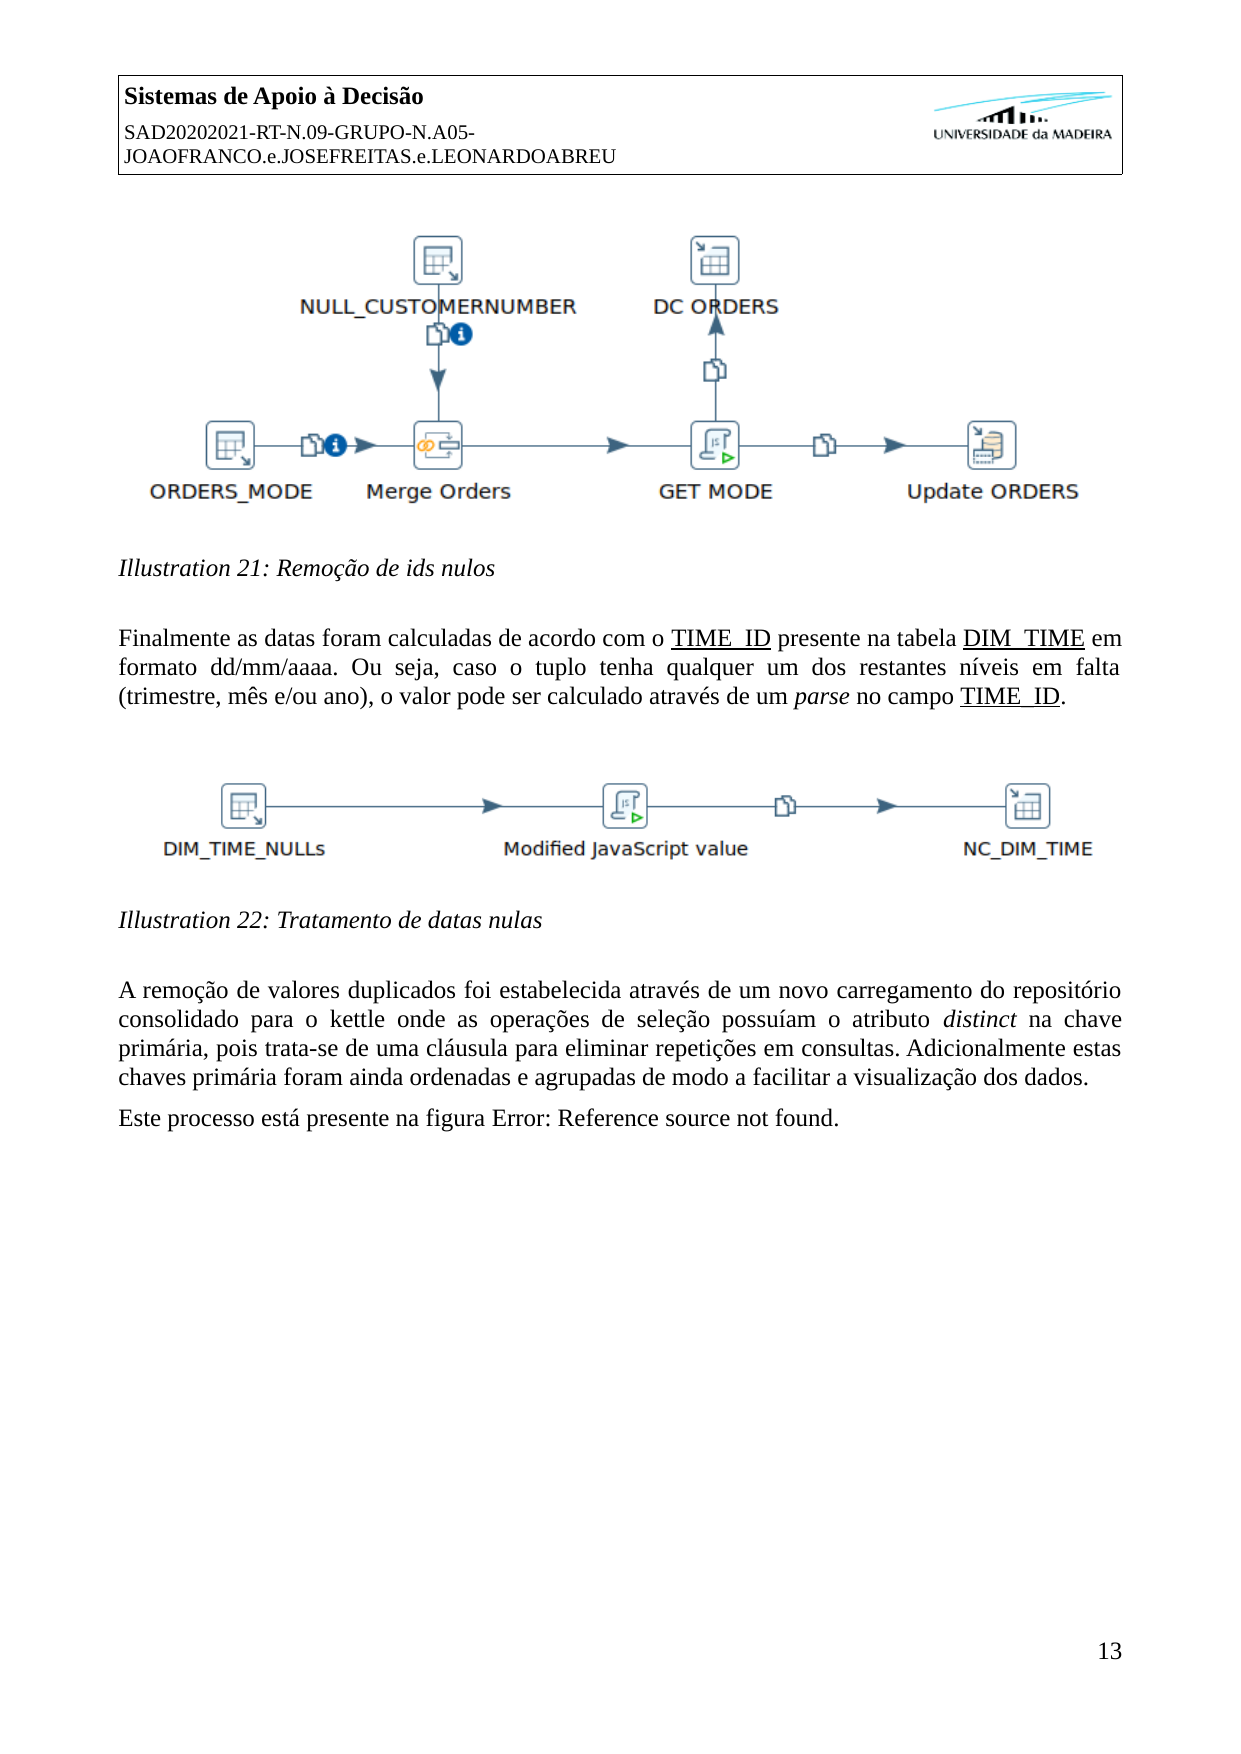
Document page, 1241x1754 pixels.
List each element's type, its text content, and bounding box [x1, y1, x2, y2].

text Illustration 22: Tratamento de datas nulas [118, 901, 1122, 934]
text A remoção de valores duplicados foi estabelecida através de um novo carregamento do repositório consolidado para o kettle onde as operações de seleção possuíam o atributo distinct na chave primária, pois trata-se de uma cláusula para eliminar repetições em consultas. Adicionalmente estas chaves primária foram ainda ordenadas e agrupadas de modo a facilitar a visualização dos dados. [118, 976, 1122, 1091]
picture [919, 80, 1120, 146]
picture [118, 734, 1122, 901]
text Finalmente as datas foram calculadas de acordo com o TIME_ID presente na tabela DIM_TIME em formato dd/mm/aaaa. Ou seja, caso o tuplo tenha qualquer um dos restantes níveis em falta (trimestre, mês e/ou ano), o valor pode ser calculado através de um parse no campo TIME_ID. [118, 623, 1122, 710]
picture [118, 210, 1122, 548]
text Este processo está presente na figura 24. [118, 1103, 1122, 1132]
text Illustration 21: Remoção de ids nulos [118, 548, 1122, 582]
